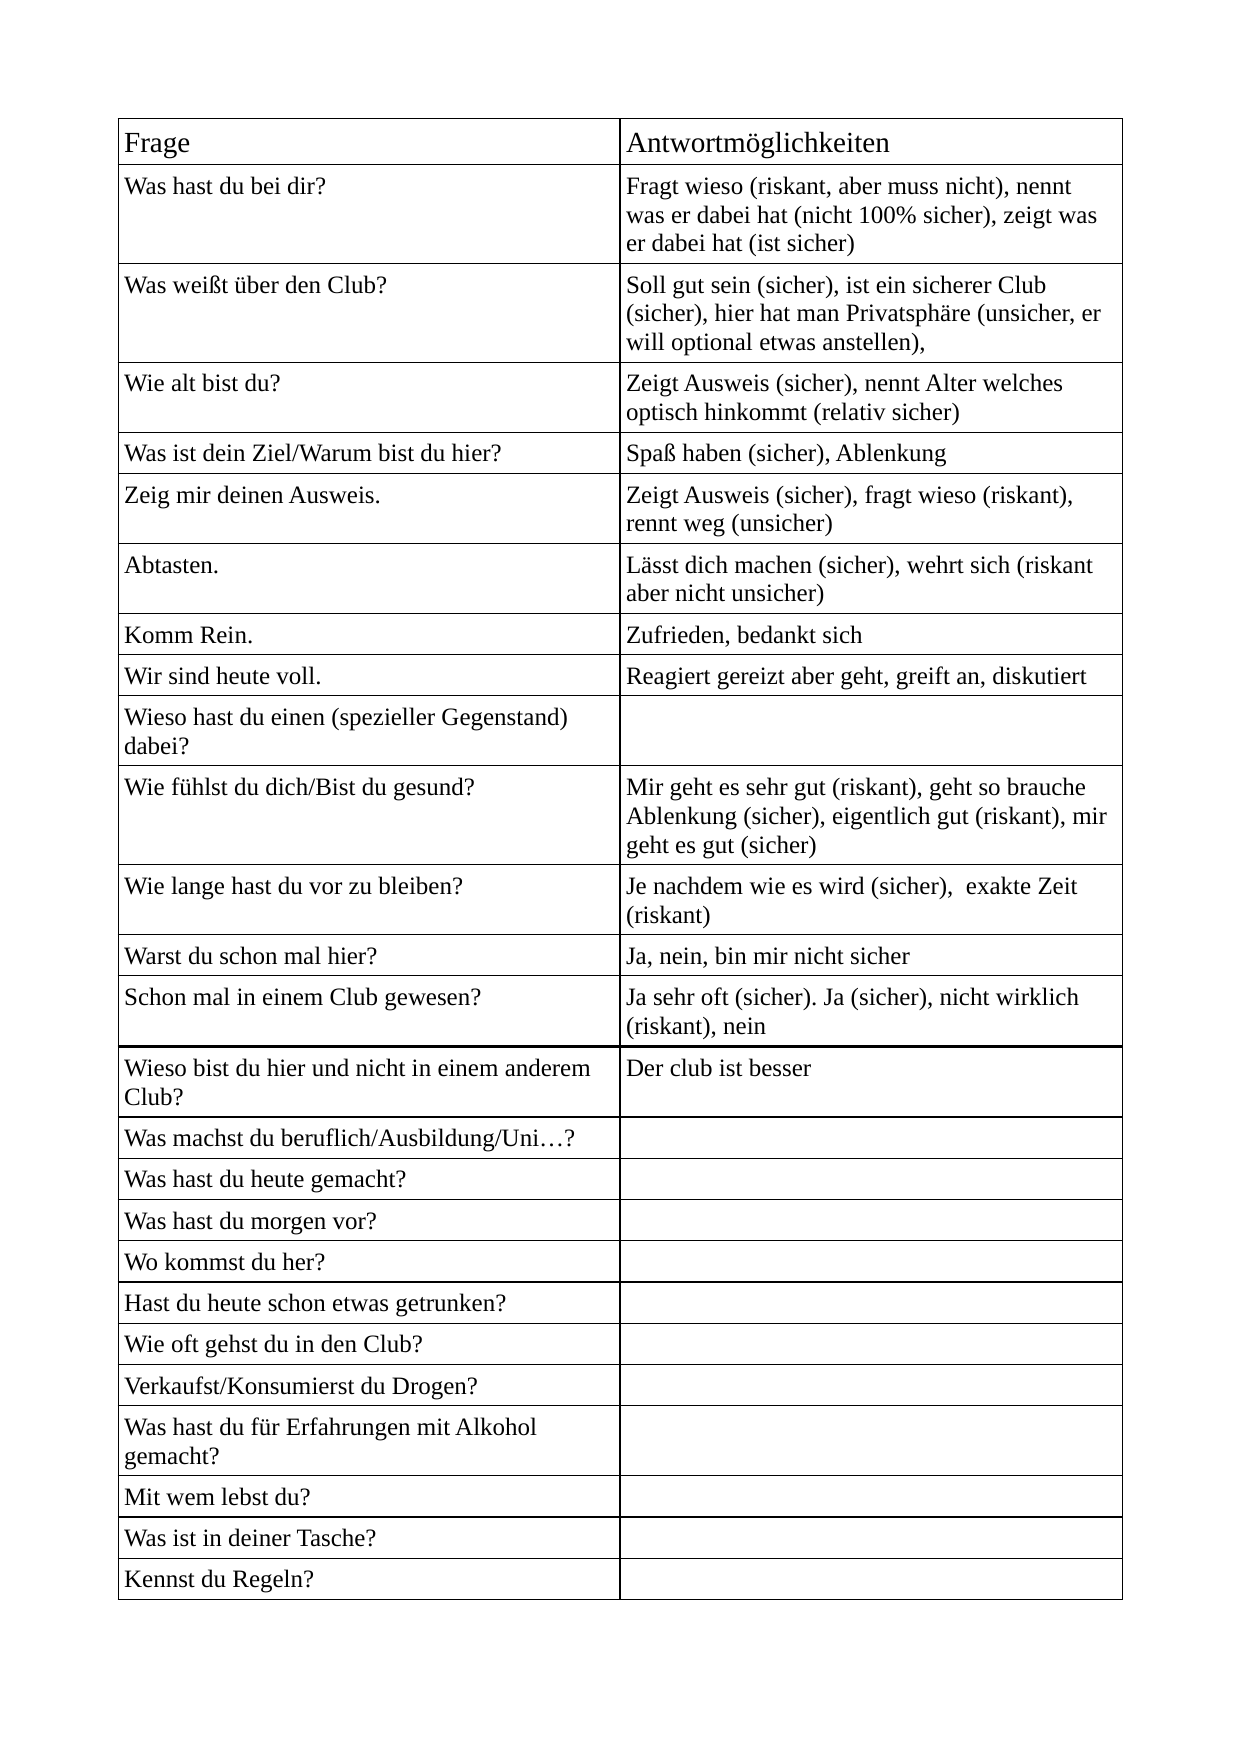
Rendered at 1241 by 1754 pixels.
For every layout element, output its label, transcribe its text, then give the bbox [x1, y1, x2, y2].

table_cell Wie alt bist du? [119, 363, 619, 432]
table_cell Ja sehr oft (sicher). Ja (sicher), nicht wirklich (riskant), nein [621, 976, 1122, 1045]
table_cell [621, 1159, 1122, 1199]
table_cell Komm Rein. [119, 614, 619, 654]
table_cell Was ist dein Ziel/Warum bist du hier? [119, 433, 619, 473]
table_cell [621, 1200, 1122, 1240]
table_cell [621, 1476, 1122, 1516]
table_cell Wir sind heute voll. [119, 655, 619, 695]
table_cell Zeigt Ausweis (sicher), fragt wieso (riskant), rennt weg (unsicher) [621, 474, 1122, 543]
table_cell Ja, nein, bin mir nicht sicher [621, 935, 1122, 975]
table_cell [621, 1241, 1122, 1281]
table_cell Was hast du bei dir? [119, 165, 619, 263]
table_cell Fragt wieso (riskant, aber muss nicht), nennt was er dabei hat (nicht 100% sicher), zeigt was er dabei hat (ist sicher) [621, 165, 1122, 263]
table_cell Wieso hast du einen (spezieller Gegenstand) dabei? [119, 696, 619, 765]
table_cell Zufrieden, bedankt sich [621, 614, 1122, 654]
table_cell [621, 1559, 1122, 1599]
table_cell Zeig mir deinen Ausweis. [119, 474, 619, 543]
table_cell Was hast du morgen vor? [119, 1200, 619, 1240]
table_cell [621, 1324, 1122, 1364]
table_cell [621, 1118, 1122, 1158]
table_cell [621, 696, 1122, 765]
table_cell Soll gut sein (sicher), ist ein sicherer Club (sicher), hier hat man Privatsphäre (unsicher, er will optional etwas anstellen), [621, 264, 1122, 362]
table_cell [621, 1365, 1122, 1405]
table_cell Hast du heute schon etwas getrunken? [119, 1283, 619, 1323]
table_cell Mir geht es sehr gut (riskant), geht so brauche Ablenkung (sicher), eigentlich gut (riskant), mir geht es gut (sicher) [621, 766, 1122, 864]
table_cell Was weißt über den Club? [119, 264, 619, 362]
table_header Frage [119, 119, 619, 164]
table_cell Was machst du beruflich/Ausbildung/Uni…? [119, 1118, 619, 1158]
table_cell [621, 1518, 1122, 1558]
table_cell Lässt dich machen (sicher), wehrt sich (riskant aber nicht unsicher) [621, 544, 1122, 613]
table_cell Wie oft gehst du in den Club? [119, 1324, 619, 1364]
table_cell Zeigt Ausweis (sicher), nennt Alter welches optisch hinkommt (relativ sicher) [621, 363, 1122, 432]
table_cell Mit wem lebst du? [119, 1476, 619, 1516]
table_cell Warst du schon mal hier? [119, 935, 619, 975]
table_cell Was hast du für Erfahrungen mit Alkohol gemacht? [119, 1406, 619, 1475]
table_cell Wie lange hast du vor zu bleiben? [119, 865, 619, 934]
table_cell Was hast du heute gemacht? [119, 1159, 619, 1199]
table_cell [621, 1406, 1122, 1475]
table_cell Spaß haben (sicher), Ablenkung [621, 433, 1122, 473]
table_cell Wo kommst du her? [119, 1241, 619, 1281]
table_header Der club ist besser [621, 1048, 1122, 1116]
table_cell Verkaufst/Konsumierst du Drogen? [119, 1365, 619, 1405]
table_cell Schon mal in einem Club gewesen? [119, 976, 619, 1045]
table_cell Kennst du Regeln? [119, 1559, 619, 1599]
table_cell Abtasten. [119, 544, 619, 613]
table_cell Je nachdem wie es wird (sicher), exakte Zeit (riskant) [621, 865, 1122, 934]
table_cell Reagiert gereizt aber geht, greift an, diskutiert [621, 655, 1122, 695]
table_header Wieso bist du hier und nicht in einem anderem Club? [119, 1048, 619, 1116]
table_header Antwortmöglichkeiten [621, 119, 1122, 164]
table_cell Was ist in deiner Tasche? [119, 1518, 619, 1558]
table_cell Wie fühlst du dich/Bist du gesund? [119, 766, 619, 864]
table_cell [621, 1283, 1122, 1323]
